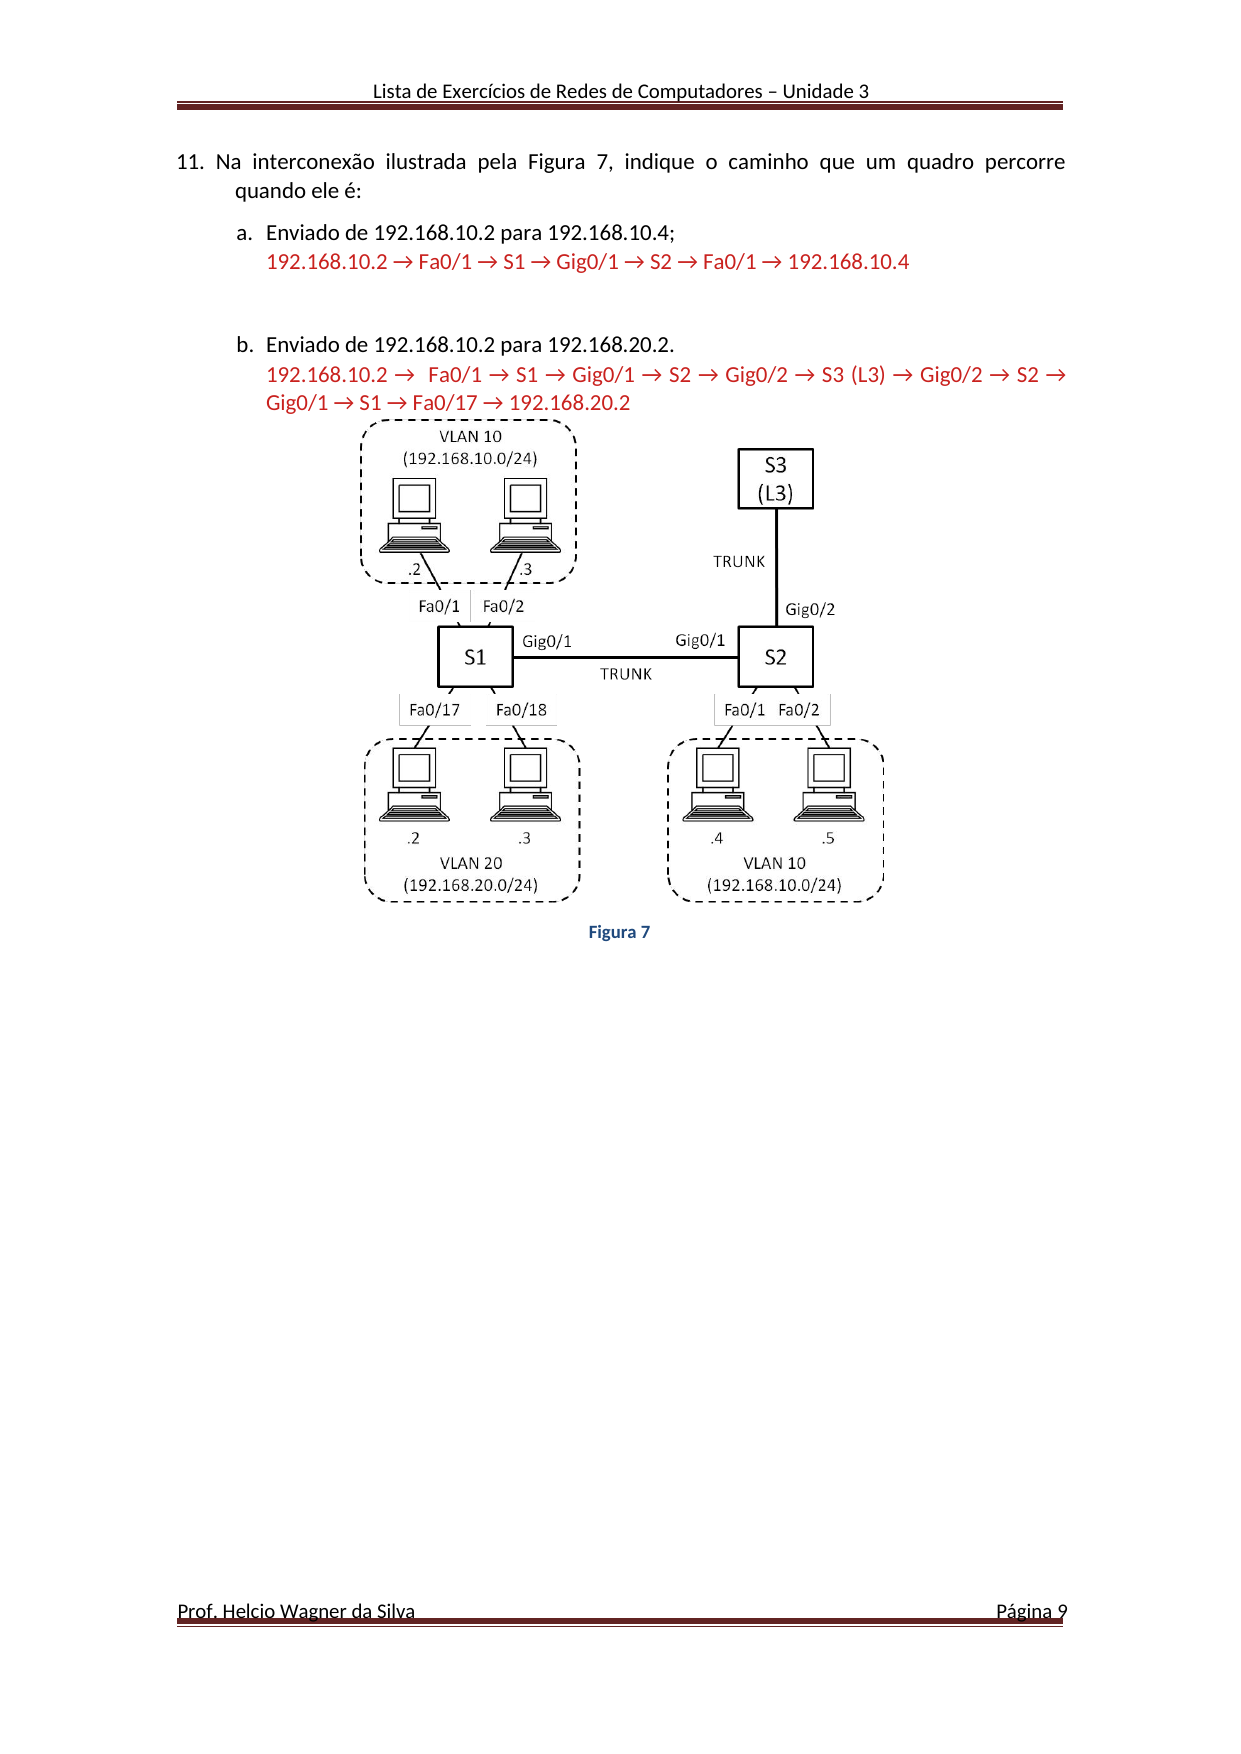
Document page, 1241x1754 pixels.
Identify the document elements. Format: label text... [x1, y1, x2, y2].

list 192.168.10.2 → Fa0/1 → S1 → Gig0/1 → S2 → Fa0/1 → 192.168.10.4 [236, 247, 1067, 275]
subtitle Figura 7 [177, 920, 1062, 943]
list 192.168.10.2 → Fa0/1 → S1 → Gig0/1 → S2 → Gig0/2 → S3 (L3) → Gig0/2 → S2 → Gig0/1 → S1 → Fa0/17 → 192.168.20.2 [236, 360, 1067, 417]
list Enviado de 192.168.10.2 para 192.168.10.4; [236, 218, 1067, 246]
list Enviado de 192.168.10.2 para 192.168.20.2. [236, 330, 1067, 358]
text 11. Na interconexão ilustrada pela Figura 7, indique o caminho que um quadro percorre quando ele é: [176, 147, 1067, 204]
picture [359, 418, 884, 903]
